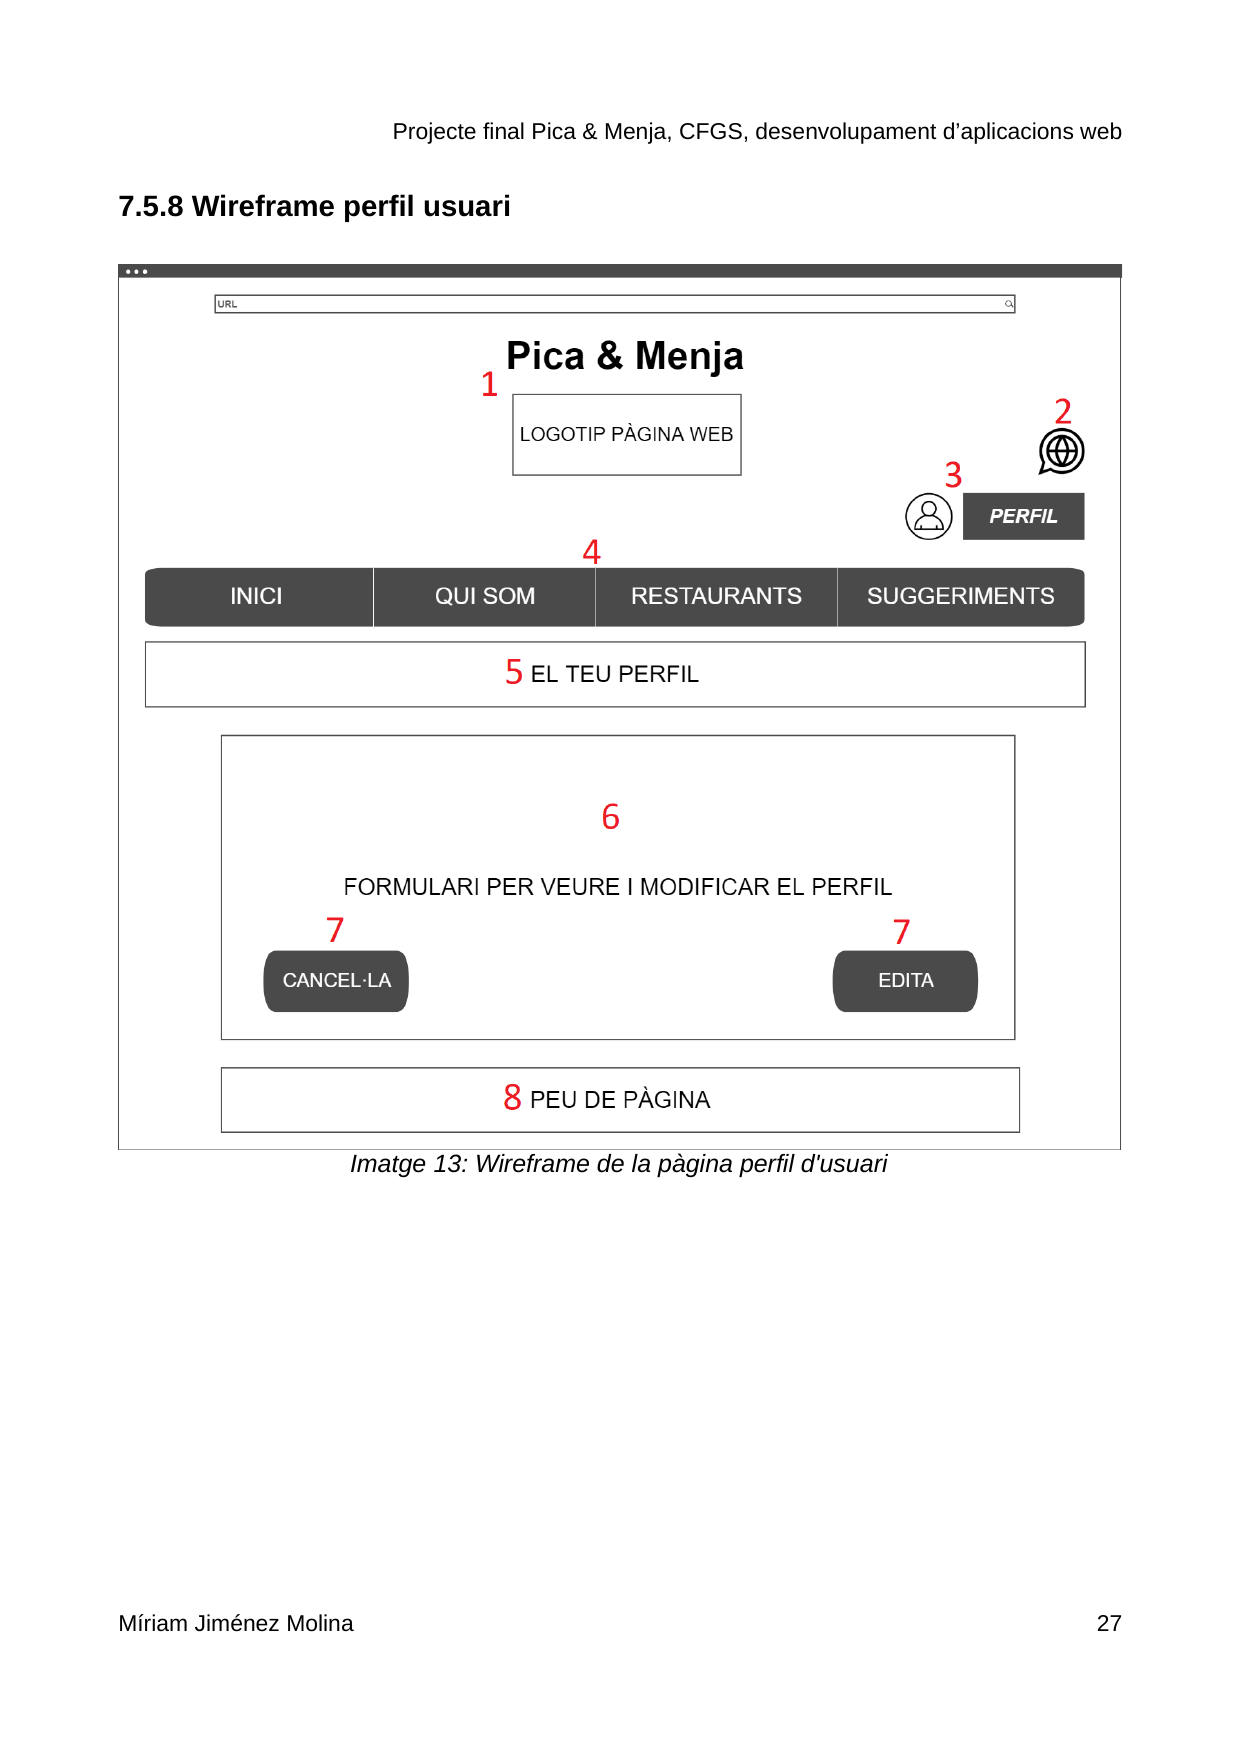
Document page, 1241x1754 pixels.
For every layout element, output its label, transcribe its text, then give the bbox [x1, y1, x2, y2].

picture [118, 264, 1123, 1150]
text Imatge 13: Wireframe de la pàgina perfil d'usuari [118, 1150, 1122, 1178]
subtitle 7.5.8 Wireframe perfil usuari [118, 188, 1122, 222]
